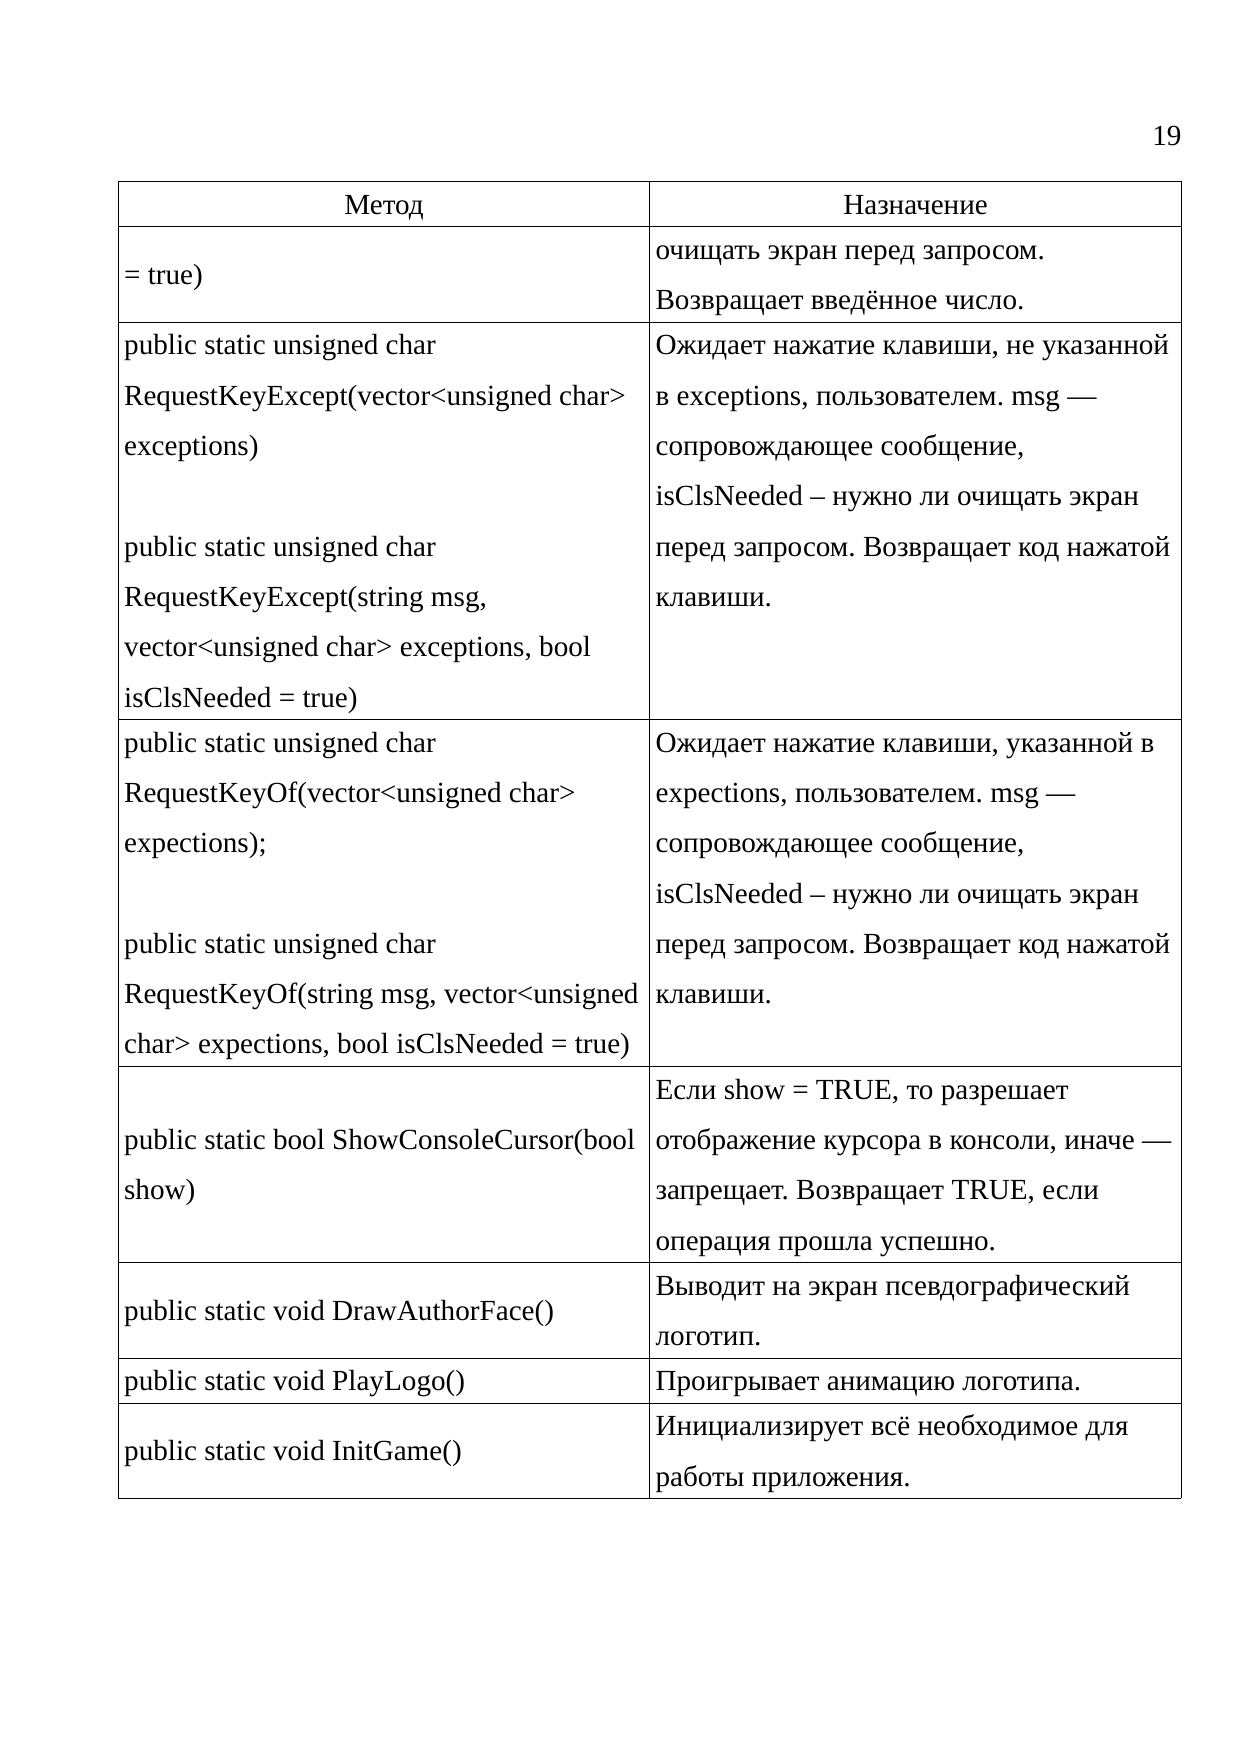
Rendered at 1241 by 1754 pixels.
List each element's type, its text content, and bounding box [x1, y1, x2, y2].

table_cell Выводит на экран псевдографический логотип. [650, 1263, 1181, 1357]
table_cell Если show = TRUE, то разрешает отображение курсора в консоли, иначе — запрещает. Возвращает TRUE, если операция прошла успешно. [650, 1067, 1181, 1262]
table_cell = true) [119, 227, 649, 322]
table_cell public static void PlayLogo() [119, 1359, 649, 1402]
table_cell очищать экран перед запросом. Возвращает введённое число. [650, 227, 1181, 322]
table_header Назначение [650, 182, 1181, 226]
table_cell Проигрывает анимацию логотипа. [650, 1359, 1181, 1402]
table_cell public static unsigned char RequestKeyExcept(vector<unsigned char> exceptions) public static unsigned char RequestKeyExcept(string msg, vector<unsigned char> exceptions, bool isClsNeeded = true) [119, 323, 649, 719]
table_cell public static void InitGame() [119, 1404, 649, 1498]
table_cell public static bool ShowConsoleCursor(bool show) [119, 1067, 649, 1262]
table_cell Ожидает нажатие клавиши, указанной в expections, пользователем. msg — сопровождающее сообщение, isClsNeeded – нужно ли очищать экран перед запросом. Возвращает код нажатой клавиши. [650, 720, 1181, 1066]
table_header Метод [119, 182, 649, 226]
table_cell public static void DrawAuthorFace() [119, 1263, 649, 1357]
table_cell Инициализирует всё необходимое для работы приложения. [650, 1404, 1181, 1498]
table_cell public static unsigned char RequestKeyOf(vector<unsigned char> expections); public static unsigned char RequestKeyOf(string msg, vector<unsigned char> expections, bool isClsNeeded = true) [119, 720, 649, 1066]
table_cell Ожидает нажатие клавиши, не указанной в exceptions, пользователем. msg — сопровождающее сообщение, isClsNeeded – нужно ли очищать экран перед запросом. Возвращает код нажатой клавиши. [650, 323, 1181, 719]
